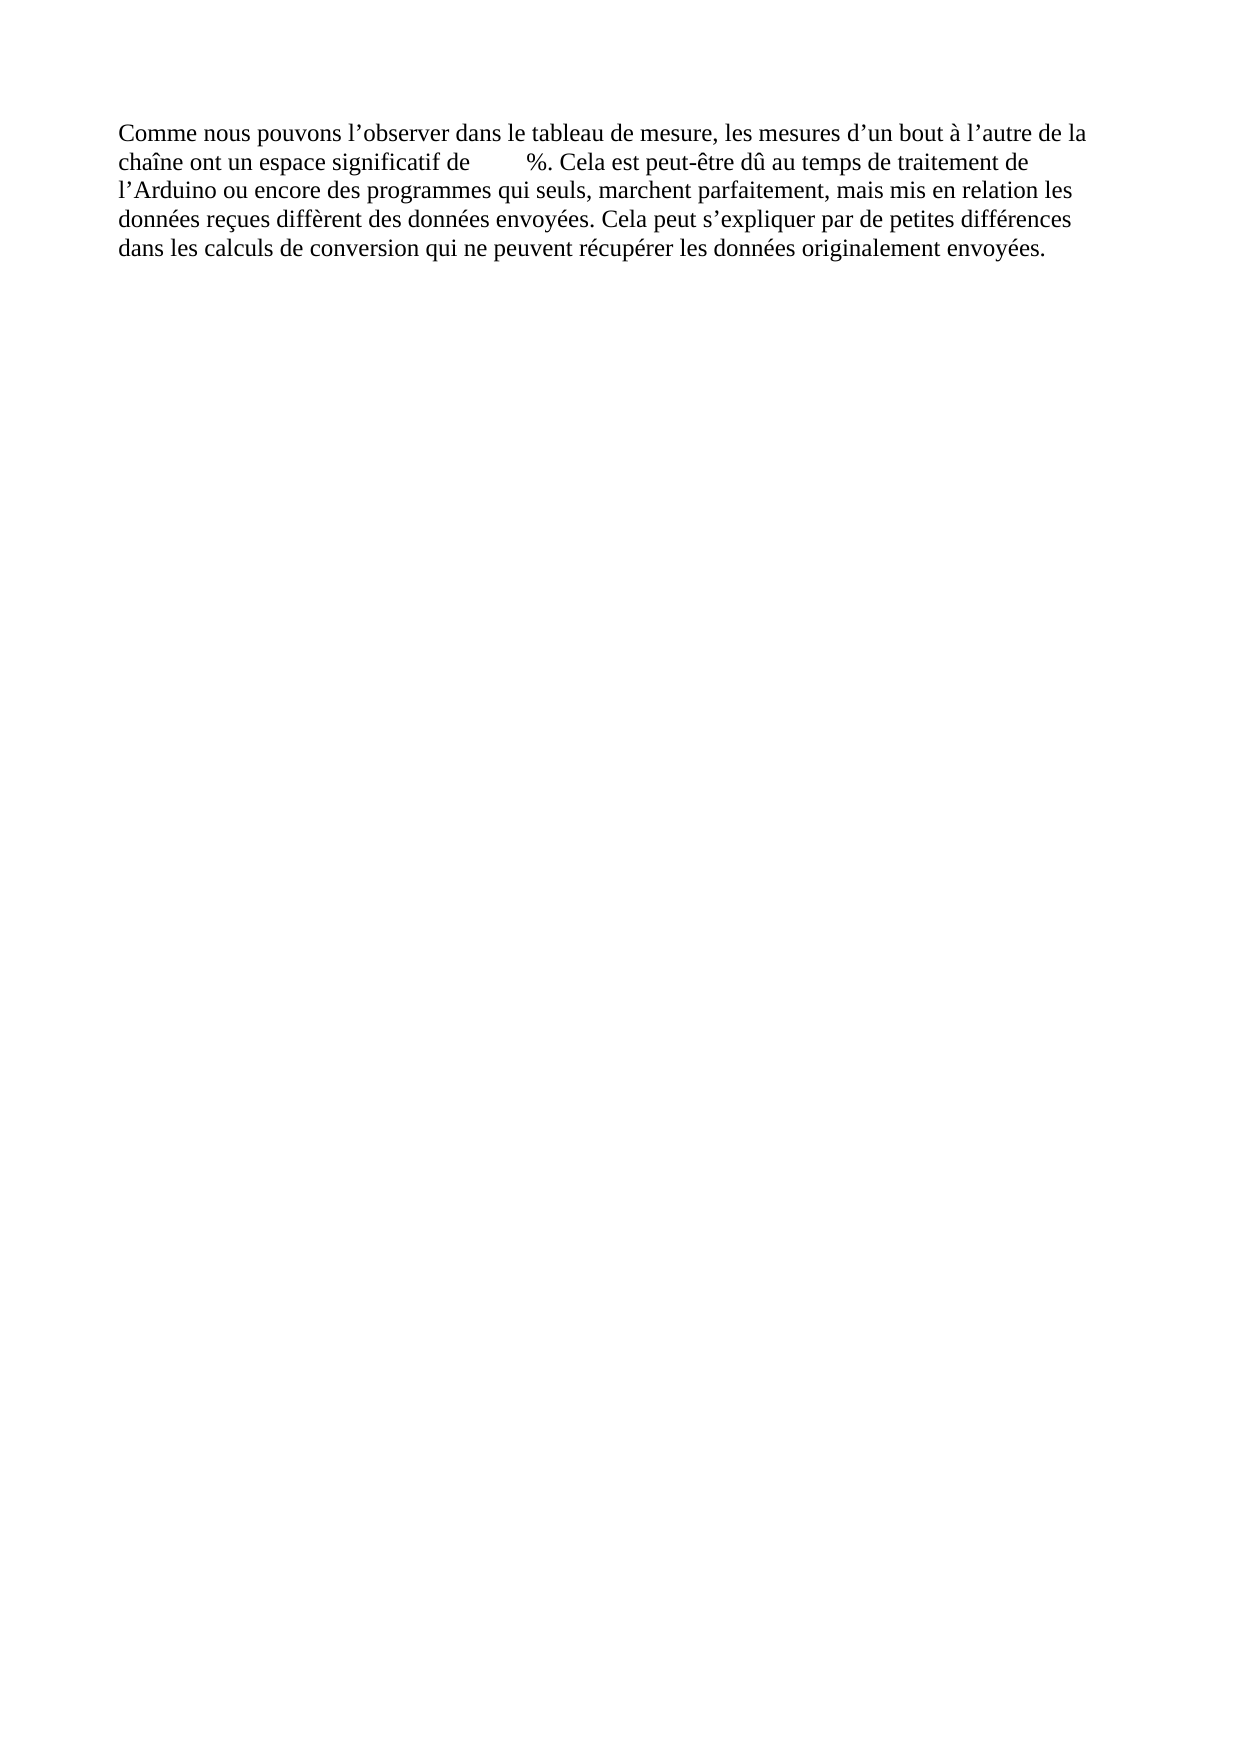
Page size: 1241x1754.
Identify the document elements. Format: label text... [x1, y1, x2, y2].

text Comme nous pouvons l’observer dans le tableau de mesure, les mesures d’un bout à l’autre de la chaîne ont un espace significatif de %. Cela est peut-être dû au temps de traitement de l’Arduino ou encore des programmes qui seuls, marchent parfaitement, mais mis en relation les données reçues diffèrent des données envoyées. Cela peut s’expliquer par de petites différences dans les calculs de conversion qui ne peuvent récupérer les données originalement envoyées. [118, 118, 1122, 262]
